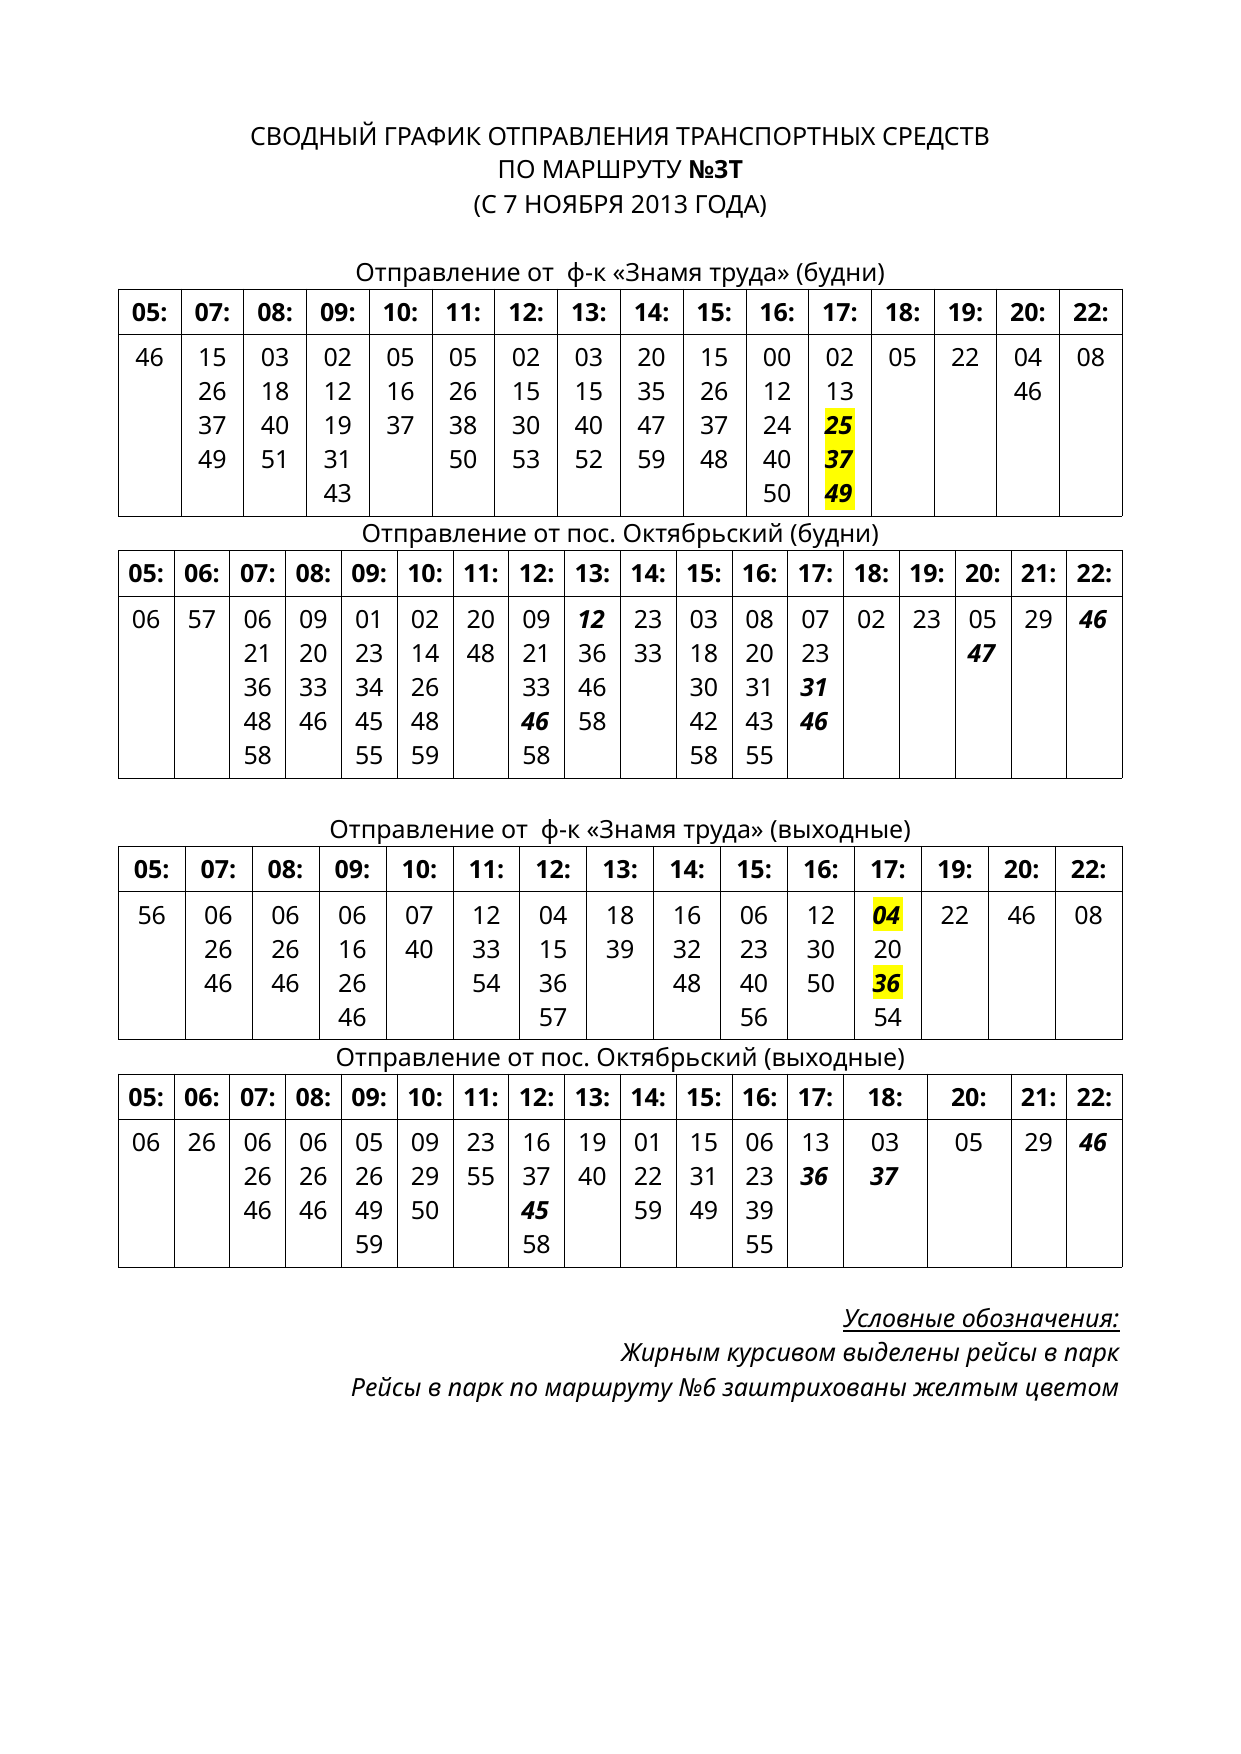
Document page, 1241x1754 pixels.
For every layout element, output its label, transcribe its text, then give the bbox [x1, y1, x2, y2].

table_header 10: [370, 290, 432, 334]
table_header 15: [677, 1075, 732, 1119]
table_header 12: [509, 551, 564, 596]
table_cell 15 26 37 48 [684, 335, 746, 516]
text ПО МАРШРУТУ №3Т [118, 152, 1122, 186]
table_cell 02 13 25 37 49 [809, 335, 871, 516]
table_header 09: [320, 847, 386, 891]
table_cell 23 55 [454, 1120, 508, 1267]
table_cell 26 [175, 1120, 229, 1267]
table_header 17: [788, 551, 843, 596]
text Отправление от пос. Октябрьский (выходные) [118, 1040, 1122, 1073]
table_header 21: [1012, 551, 1066, 596]
text Жирным курсивом выделены рейсы в парк [118, 1335, 1122, 1369]
table_cell 02 15 30 53 [495, 335, 557, 516]
table_cell 05 47 [956, 597, 1011, 778]
table_header 22: [1056, 847, 1122, 891]
table_header 16: [733, 551, 787, 596]
table_cell 15 31 49 [677, 1120, 732, 1267]
table_cell 02 14 26 48 59 [398, 597, 453, 778]
table_cell 46 [119, 335, 181, 516]
table_header 20: [928, 1075, 1011, 1119]
table_cell 06 26 46 [286, 1120, 341, 1267]
table_header 10: [398, 551, 453, 596]
table_header 05: [119, 1075, 174, 1119]
table_cell 06 26 46 [253, 892, 319, 1039]
table_cell 23 [900, 597, 955, 778]
table_header 07: [182, 290, 243, 334]
table_cell 04 20 36 54 [855, 892, 921, 1039]
table_cell 46 [989, 892, 1055, 1039]
table_header 16: [733, 1075, 787, 1119]
table_header 15: [677, 551, 732, 596]
table_header 17: [788, 1075, 843, 1119]
table_header 05: [119, 290, 181, 334]
table_cell 46 [1067, 597, 1122, 778]
table_header 08: [286, 1075, 341, 1119]
table_header 22: [1067, 551, 1122, 596]
table_cell 07 40 [387, 892, 453, 1039]
table_cell 08 20 31 43 55 [733, 597, 787, 778]
text СВОДНЫЙ ГРАФИК ОТПРАВЛЕНИЯ ТРАНСПОРТНЫХ СРЕДСТВ [118, 118, 1122, 152]
table_cell 16 37 45 58 [509, 1120, 564, 1267]
table_cell 07 23 31 46 [788, 597, 843, 778]
table_cell 05 26 38 50 [433, 335, 494, 516]
table_header 13: [587, 847, 653, 891]
table_header 14: [621, 551, 676, 596]
text Отправление от ф-к «Знамя труда» (выходные) [118, 812, 1122, 846]
table_header 07: [186, 847, 252, 891]
table_cell 05 [872, 335, 934, 516]
table_header 16: [788, 847, 854, 891]
table_cell 03 15 40 52 [558, 335, 620, 516]
table_header 15: [721, 847, 787, 891]
table_header 06: [175, 551, 229, 596]
table_cell 16 32 48 [654, 892, 720, 1039]
text (С 7 НОЯБРЯ 2013 ГОДА) [118, 186, 1122, 220]
table_header 19: [935, 290, 996, 334]
text Рейсы в парк по маршруту №6 заштрихованы желтым цветом [118, 1369, 1122, 1403]
table_cell 06 23 39 55 [733, 1120, 787, 1267]
table_header 11: [454, 551, 508, 596]
table_header 05: [119, 551, 174, 596]
table_cell 09 21 33 46 58 [509, 597, 564, 778]
table_cell 20 35 47 59 [621, 335, 683, 516]
table_cell 04 15 36 57 [520, 892, 586, 1039]
table_cell 22 [922, 892, 988, 1039]
table_header 07: [230, 1075, 285, 1119]
text Отправление от ф-к «Знамя труда» (будни) [118, 254, 1122, 288]
table_cell 13 36 [788, 1120, 843, 1267]
table_header 18: [844, 551, 899, 596]
table_cell 12 36 46 58 [565, 597, 620, 778]
table_header 09: [342, 1075, 397, 1119]
table_cell 03 18 30 42 58 [677, 597, 732, 778]
table_cell 05 26 49 59 [342, 1120, 397, 1267]
table_cell 02 12 19 31 43 [307, 335, 369, 516]
table_cell 03 37 [844, 1120, 927, 1267]
table_header 22: [1067, 1075, 1122, 1119]
table_header 09: [307, 290, 369, 334]
table_cell 06 26 46 [230, 1120, 285, 1267]
table_header 20: [989, 847, 1055, 891]
table_header 14: [654, 847, 720, 891]
table_cell 22 [935, 335, 996, 516]
table_cell 29 [1012, 597, 1066, 778]
table_header 05: [119, 847, 185, 891]
table_header 20: [997, 290, 1059, 334]
table_header 19: [900, 551, 955, 596]
table_header 14: [621, 290, 683, 334]
table_cell 01 23 34 45 55 [342, 597, 397, 778]
table_cell 08 [1056, 892, 1122, 1039]
table_cell 06 21 36 48 58 [230, 597, 285, 778]
table_cell 00 12 24 40 50 [747, 335, 808, 516]
table_header 07: [230, 551, 285, 596]
table_cell 06 [119, 1120, 174, 1267]
table_cell 46 [1067, 1120, 1122, 1267]
table_cell 12 33 54 [454, 892, 519, 1039]
table_cell 29 [1012, 1120, 1066, 1267]
table_header 22: [1060, 290, 1122, 334]
table_cell 06 26 46 [186, 892, 252, 1039]
table_header 12: [520, 847, 586, 891]
table_header 08: [286, 551, 341, 596]
table_header 15: [684, 290, 746, 334]
table_header 10: [387, 847, 453, 891]
table_cell 02 [844, 597, 899, 778]
table_cell 01 22 59 [621, 1120, 676, 1267]
table_cell 15 26 37 49 [182, 335, 243, 516]
table_cell 19 40 [565, 1120, 620, 1267]
table_cell 57 [175, 597, 229, 778]
table_header 12: [495, 290, 557, 334]
table_cell 08 [1060, 335, 1122, 516]
table_cell 04 46 [997, 335, 1059, 516]
table_cell 56 [119, 892, 185, 1039]
table_cell 12 30 50 [788, 892, 854, 1039]
table_header 17: [855, 847, 921, 891]
table_cell 09 29 50 [398, 1120, 453, 1267]
table_header 18: [844, 1075, 927, 1119]
table_header 19: [922, 847, 988, 891]
table_cell 05 16 37 [370, 335, 432, 516]
table_header 11: [433, 290, 494, 334]
table_header 13: [558, 290, 620, 334]
table_header 08: [253, 847, 319, 891]
table_header 21: [1012, 1075, 1066, 1119]
table_cell 06 [119, 597, 174, 778]
table_cell 20 48 [454, 597, 508, 778]
table_cell 06 23 40 56 [721, 892, 787, 1039]
table_header 12: [509, 1075, 564, 1119]
table_header 11: [454, 847, 519, 891]
table_header 14: [621, 1075, 676, 1119]
text Условные обозначения: [118, 1301, 1122, 1335]
table_header 10: [398, 1075, 453, 1119]
table_header 18: [872, 290, 934, 334]
table_header 08: [244, 290, 306, 334]
text Отправление от пос. Октябрьский (будни) [118, 517, 1122, 550]
table_cell 18 39 [587, 892, 653, 1039]
table_cell 23 33 [621, 597, 676, 778]
table_cell 06 16 26 46 [320, 892, 386, 1039]
table_header 06: [175, 1075, 229, 1119]
table_cell 05 [928, 1120, 1011, 1267]
table_header 09: [342, 551, 397, 596]
table_header 11: [454, 1075, 508, 1119]
table_header 17: [809, 290, 871, 334]
table_header 13: [565, 1075, 620, 1119]
table_cell 09 20 33 46 [286, 597, 341, 778]
table_cell 03 18 40 51 [244, 335, 306, 516]
table_header 20: [956, 551, 1011, 596]
table_header 16: [747, 290, 808, 334]
table_header 13: [565, 551, 620, 596]
